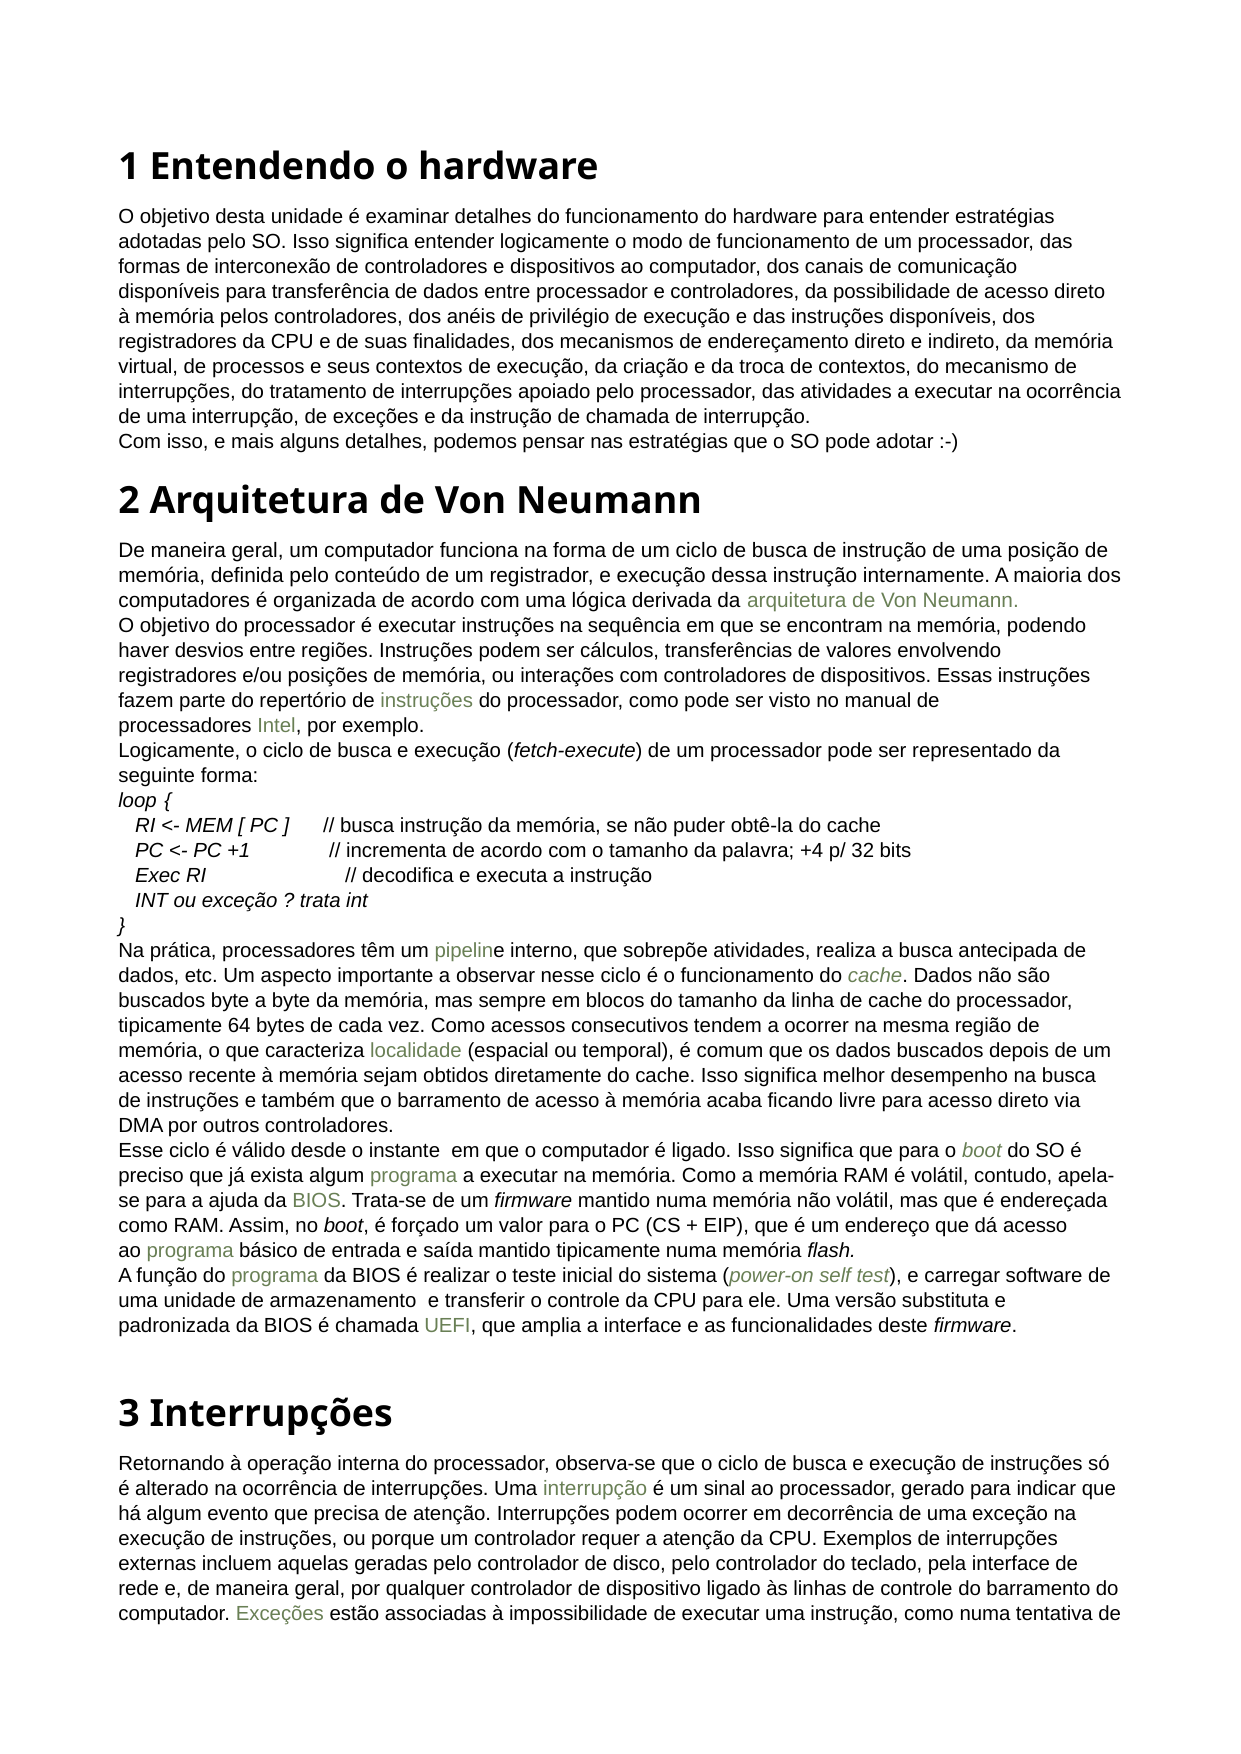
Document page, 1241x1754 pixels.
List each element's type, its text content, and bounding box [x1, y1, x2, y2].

text loop { RI <- MEM [ PC ] // busca instrução da memória, se não puder obtê-la do cache PC <- PC +1 // incrementa de acordo com o tamanho da palavra; +4 p/ 32 bits Exec RI // decodifica e executa a instrução INT ou exceção ? trata int } [118, 787, 1122, 937]
text Na prática, processadores têm um pipeline interno, que sobrepõe atividades, realiza a busca antecipada de dados, etc. Um aspecto importante a observar nesse ciclo é o funcionamento do cache. Dados não são buscados byte a byte da memória, mas sempre em blocos do tamanho da linha de cache do processador, tipicamente 64 bytes de cada vez. Como acessos consecutivos tendem a ocorrer na mesma região de memória, o que caracteriza localidade (espacial ou temporal), é comum que os dados buscados depois de um acesso recente à memória sejam obtidos diretamente do cache. Isso significa melhor desempenho na busca de instruções e também que o barramento de acesso à memória acaba ficando livre para acesso direto via DMA por outros controladores. [118, 937, 1122, 1137]
text A função do programa da BIOS é realizar o teste inicial do sistema (power-on self test), e carregar software de uma unidade de armazenamento e transferir o controle da CPU para ele. Uma versão substituta e padronizada da BIOS é chamada UEFI, que amplia a interface e as funcionalidades deste firmware. [118, 1262, 1122, 1337]
text O objetivo do processador é executar instruções na sequência em que se encontram na memória, podendo haver desvios entre regiões. Instruções podem ser cálculos, transferências de valores envolvendo registradores e/ou posições de memória, ou interações com controladores de dispositivos. Essas instruções fazem parte do repertório de instruções do processador, como pode ser visto no manual de processadores Intel, por exemplo. [118, 612, 1122, 737]
subtitle 3 Interrupções [118, 1386, 1122, 1437]
subtitle 1 Entendendo o hardware [118, 139, 1122, 190]
text De maneira geral, um computador funciona na forma de um ciclo de busca de instrução de uma posição de memória, definida pelo conteúdo de um registrador, e execução dessa instrução internamente. A maioria dos computadores é organizada de acordo com uma lógica derivada da arquitetura de Von Neumann. [118, 537, 1122, 612]
text Com isso, e mais alguns detalhes, podemos pensar nas estratégias que o SO pode adotar :-) [118, 427, 1122, 452]
text Logicamente, o ciclo de busca e execução (fetch-execute) de um processador pode ser representado da seguinte forma: [118, 737, 1122, 787]
text Retornando à operação interna do processador, observa-se que o ciclo de busca e execução de instruções só é alterado na ocorrência de interrupções. Uma interrupção é um sinal ao processador, gerado para indicar que há algum evento que precisa de atenção. Interrupções podem ocorrer em decorrência de uma exceção na execução de instruções, ou porque um controlador requer a atenção da CPU. Exemplos de interrupções externas incluem aquelas geradas pelo controlador de disco, pelo controlador do teclado, pela interface de rede e, de maneira geral, por qualquer controlador de dispositivo ligado às linhas de controle do barramento do computador. Exceções estão associadas à impossibilidade de executar uma instrução, como numa tentativa de [118, 1450, 1122, 1625]
text Esse ciclo é válido desde o instante em que o computador é ligado. Isso significa que para o boot do SO é preciso que já exista algum programa a executar na memória. Como a memória RAM é volátil, contudo, apela-se para a ajuda da BIOS. Trata-se de um firmware mantido numa memória não volátil, mas que é endereçada como RAM. Assim, no boot, é forçado um valor para o PC (CS + EIP), que é um endereço que dá acesso ao programa básico de entrada e saída mantido tipicamente numa memória flash. [118, 1137, 1122, 1262]
text O objetivo desta unidade é examinar detalhes do funcionamento do hardware para entender estratégias adotadas pelo SO. Isso significa entender logicamente o modo de funcionamento de um processador, das formas de interconexão de controladores e dispositivos ao computador, dos canais de comunicação disponíveis para transferência de dados entre processador e controladores, da possibilidade de acesso direto à memória pelos controladores, dos anéis de privilégio de execução e das instruções disponíveis, dos registradores da CPU e de suas finalidades, dos mecanismos de endereçamento direto e indireto, da memória virtual, de processos e seus contextos de execução, da criação e da troca de contextos, do mecanismo de interrupções, do tratamento de interrupções apoiado pelo processador, das atividades a executar na ocorrência de uma interrupção, de exceções e da instrução de chamada de interrupção. [118, 202, 1122, 427]
subtitle 2 Arquitetura de Von Neumann [118, 473, 1122, 524]
